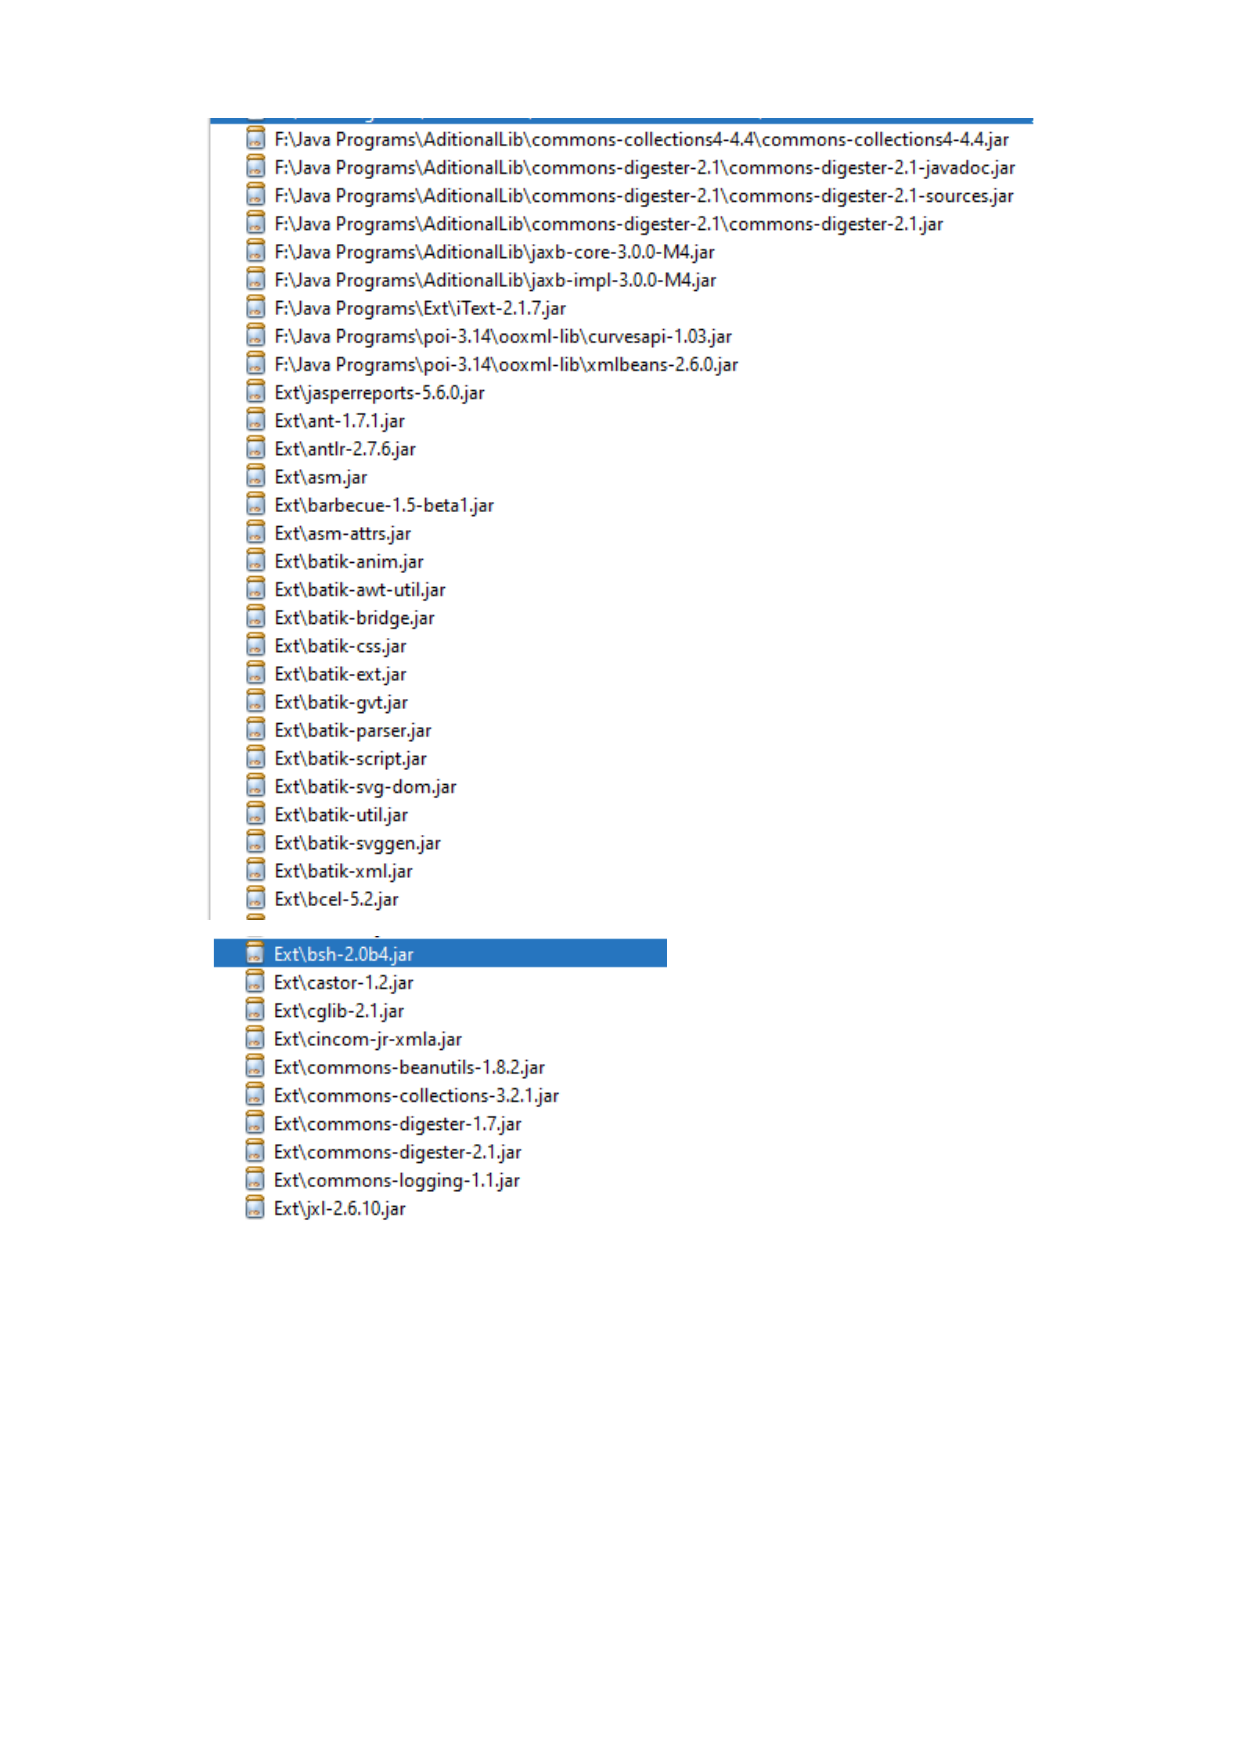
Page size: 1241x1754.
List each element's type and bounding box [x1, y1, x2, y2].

picture [213, 936, 667, 1231]
picture [206, 118, 1034, 920]
